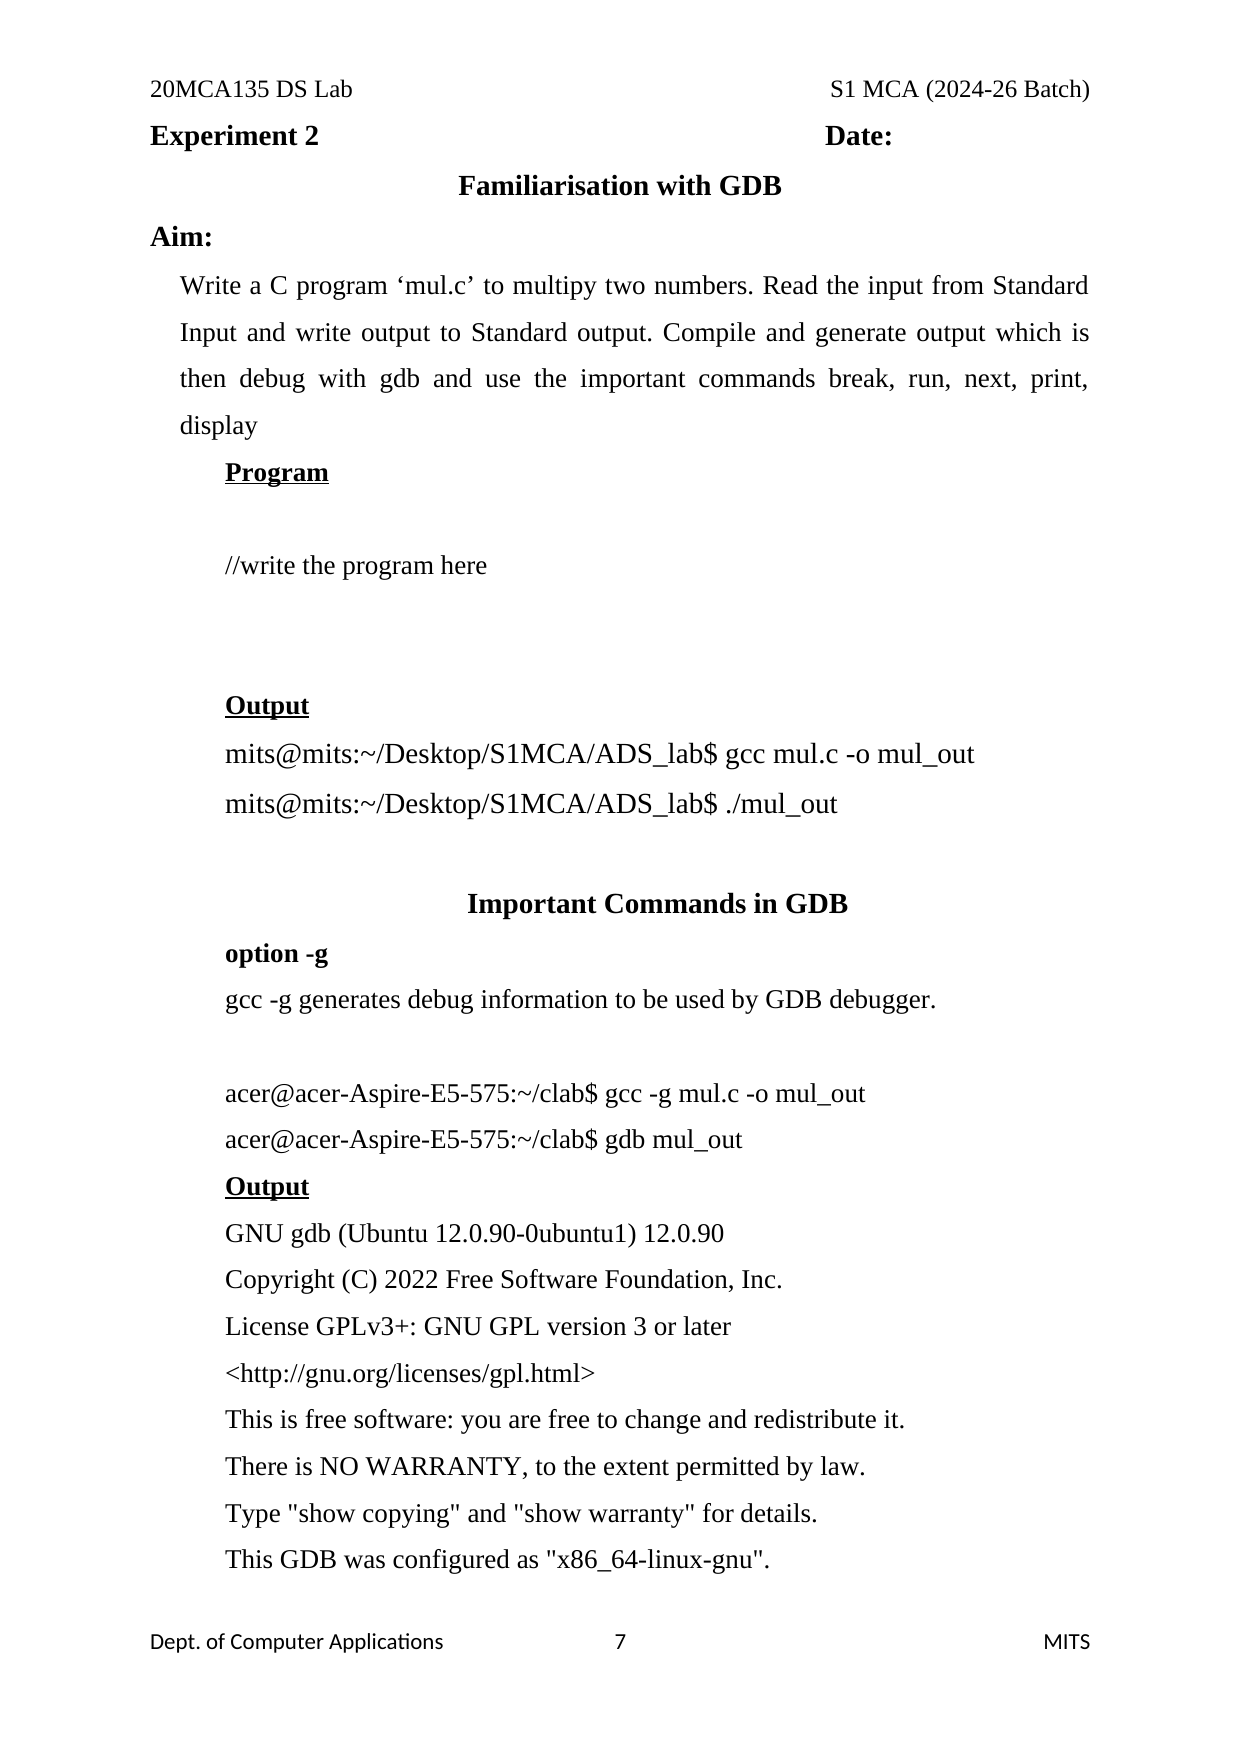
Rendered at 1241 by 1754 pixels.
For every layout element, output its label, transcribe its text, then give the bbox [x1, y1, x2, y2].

text acer@acer-Aspire-E5-575:~/clab$ gdb mul_out [225, 1124, 1090, 1155]
text GNU gdb (Ubuntu 12.0.90-0ubuntu1) 12.0.90 [225, 1217, 1090, 1248]
text Output [225, 689, 1090, 720]
text License GPLv3+: GNU GPL version 3 or later <http://gnu.org/licenses/gpl.html> [225, 1310, 1090, 1388]
text Aim: [150, 219, 1090, 252]
text Familiarisation with GDB [150, 168, 1090, 202]
text Experiment 2 Date: [150, 118, 1090, 152]
text Output [225, 1170, 1090, 1201]
text There is NO WARRANTY, to the extent permitted by law. [225, 1450, 1090, 1481]
text gcc -g generates debug information to be used by GDB debugger. [225, 984, 1090, 1015]
text mits@mits:~/Desktop/S1MCA/ADS_lab$ ./mul_out [225, 786, 1090, 819]
text acer@acer-Aspire-E5-575:~/clab$ gcc -g mul.c -o mul_out [225, 1077, 1090, 1108]
text Program [225, 456, 1090, 487]
text option -g [225, 937, 1090, 968]
text Important Commands in GDB [225, 887, 1090, 920]
text This GDB was configured as "x86_64-linux-gnu". [225, 1544, 1090, 1575]
text Write a C program ‘mul.c’ to multipy two numbers. Read the input from Standard Input and write output to Standard output. Compile and generate output which is then debug with gdb and use the important commands break, run, next, print, display [179, 269, 1090, 440]
text This is free software: you are free to change and redistribute it. [225, 1404, 1090, 1435]
text Type "show copying" and "show warranty" for details. [225, 1497, 1090, 1528]
text mits@mits:~/Desktop/S1MCA/ADS_lab$ gcc mul.c -o mul_out [225, 736, 1090, 769]
text Copyright (C) 2022 Free Software Foundation, Inc. [225, 1264, 1090, 1295]
text //write the program here [225, 549, 1090, 580]
